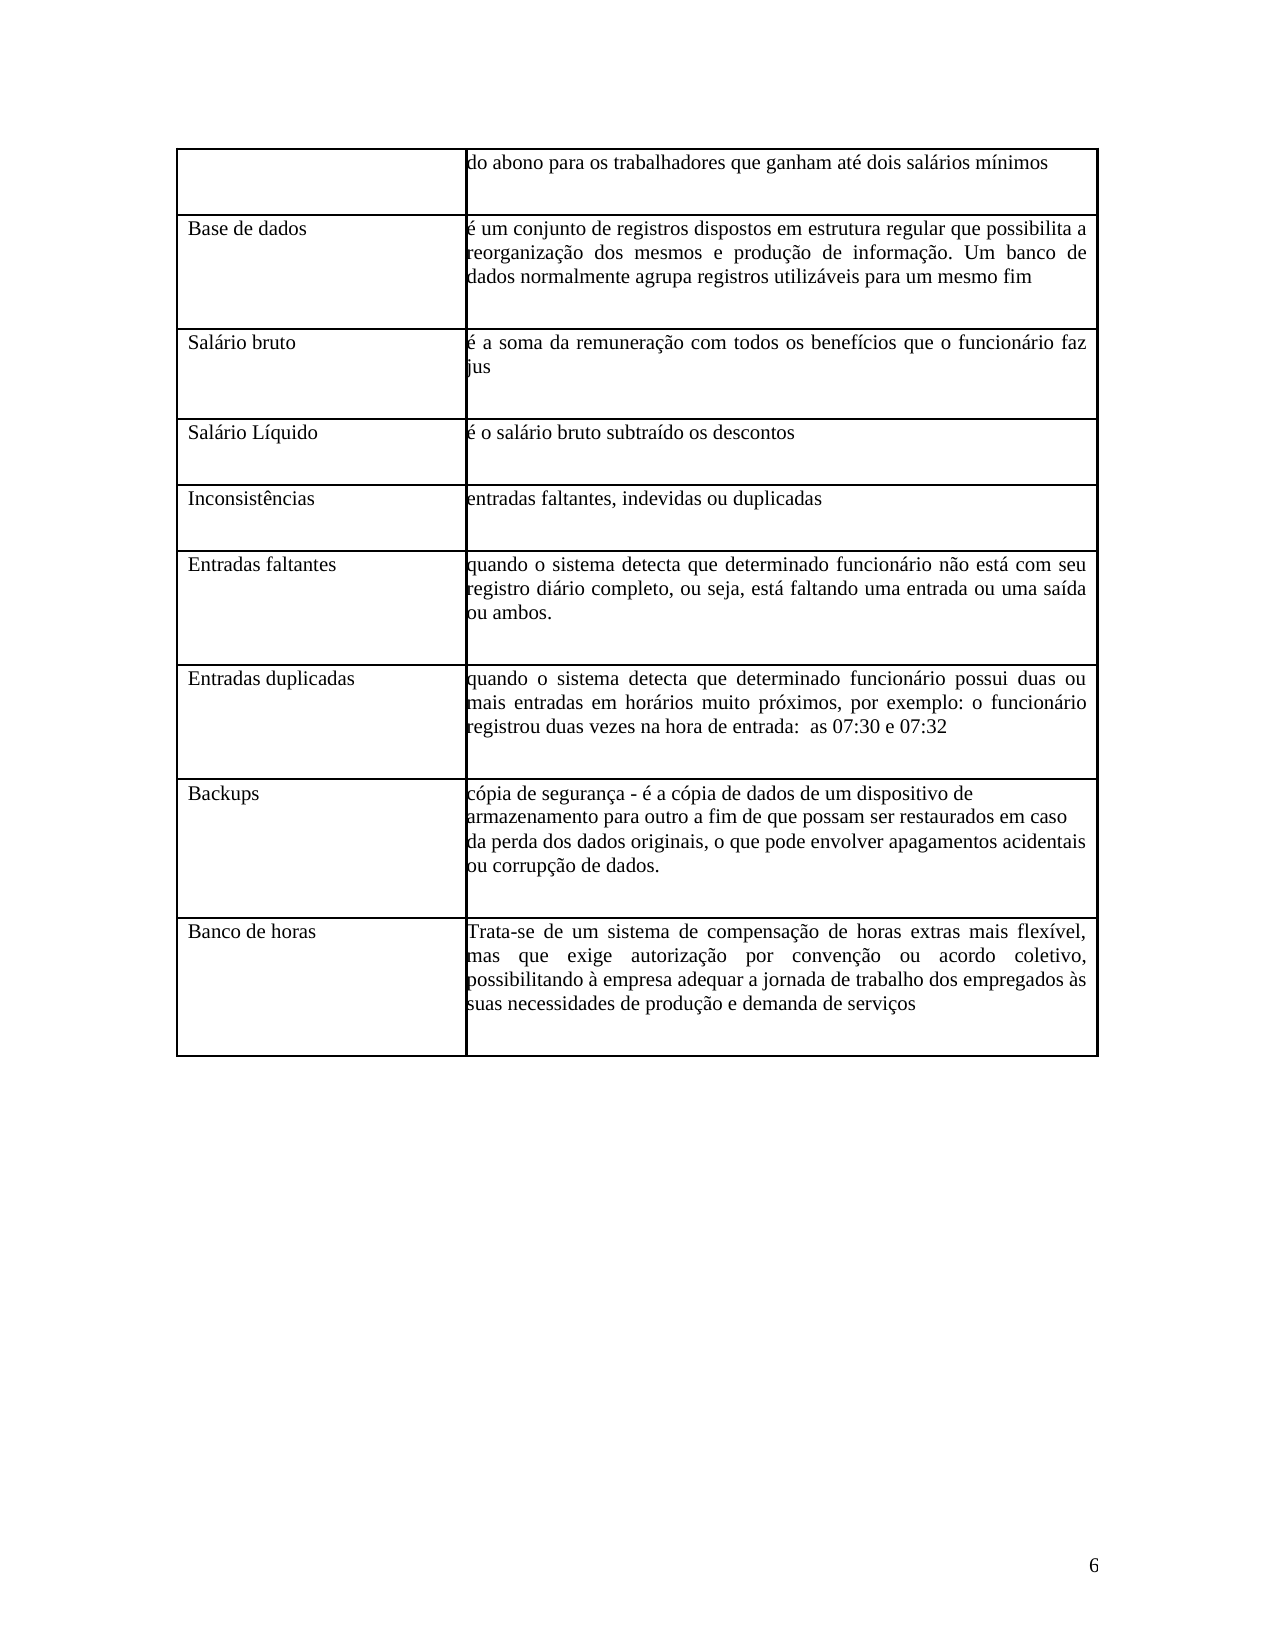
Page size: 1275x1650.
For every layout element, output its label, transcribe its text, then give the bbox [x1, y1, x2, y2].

table_cell do abono para os trabalhadores que ganham até dois salários mínimos [468, 150, 1096, 214]
table_cell Banco de horas [178, 919, 465, 1055]
table_cell Entradas faltantes [178, 552, 465, 664]
table_cell quando o sistema detecta que determinado funcionário possui duas ou mais entradas em horários muito próximos, por exemplo: o funcionário registrou duas vezes na hora de entrada: as 07:30 e 07:32 [468, 666, 1096, 778]
table_cell Base de dados [178, 216, 465, 328]
table_cell entradas faltantes, indevidas ou duplicadas [468, 486, 1096, 550]
table_cell Backups [178, 780, 465, 917]
table_cell Salário bruto [178, 330, 465, 418]
table_cell é um conjunto de registros dispostos em estrutura regular que possibilita a reorganização dos mesmos e produção de informação. Um banco de dados normalmente agrupa registros utilizáveis para um mesmo fim [468, 216, 1096, 328]
table_cell cópia de segurança - é a cópia de dados de um dispositivo de armazenamento para outro a fim de que possam ser restaurados em caso da perda dos dados originais, o que pode envolver apagamentos acidentais ou corrupção de dados. [468, 780, 1096, 917]
table_cell Inconsistências [178, 486, 465, 550]
table_cell Trata-se de um sistema de compensação de horas extras mais flexível, mas que exige autorização por convenção ou acordo coletivo, possibilitando à empresa adequar a jornada de trabalho dos empregados às suas necessidades de produção e demanda de serviços [468, 919, 1096, 1055]
table_cell é o salário bruto subtraído os descontos [468, 420, 1096, 484]
table_cell Salário Líquido [178, 420, 465, 484]
table_cell Entradas duplicadas [178, 666, 465, 778]
table_cell quando o sistema detecta que determinado funcionário não está com seu registro diário completo, ou seja, está faltando uma entrada ou uma saída ou ambos. [468, 552, 1096, 664]
table_cell [178, 150, 465, 214]
table_cell é a soma da remuneração com todos os benefícios que o funcionário faz jus [468, 330, 1096, 418]
